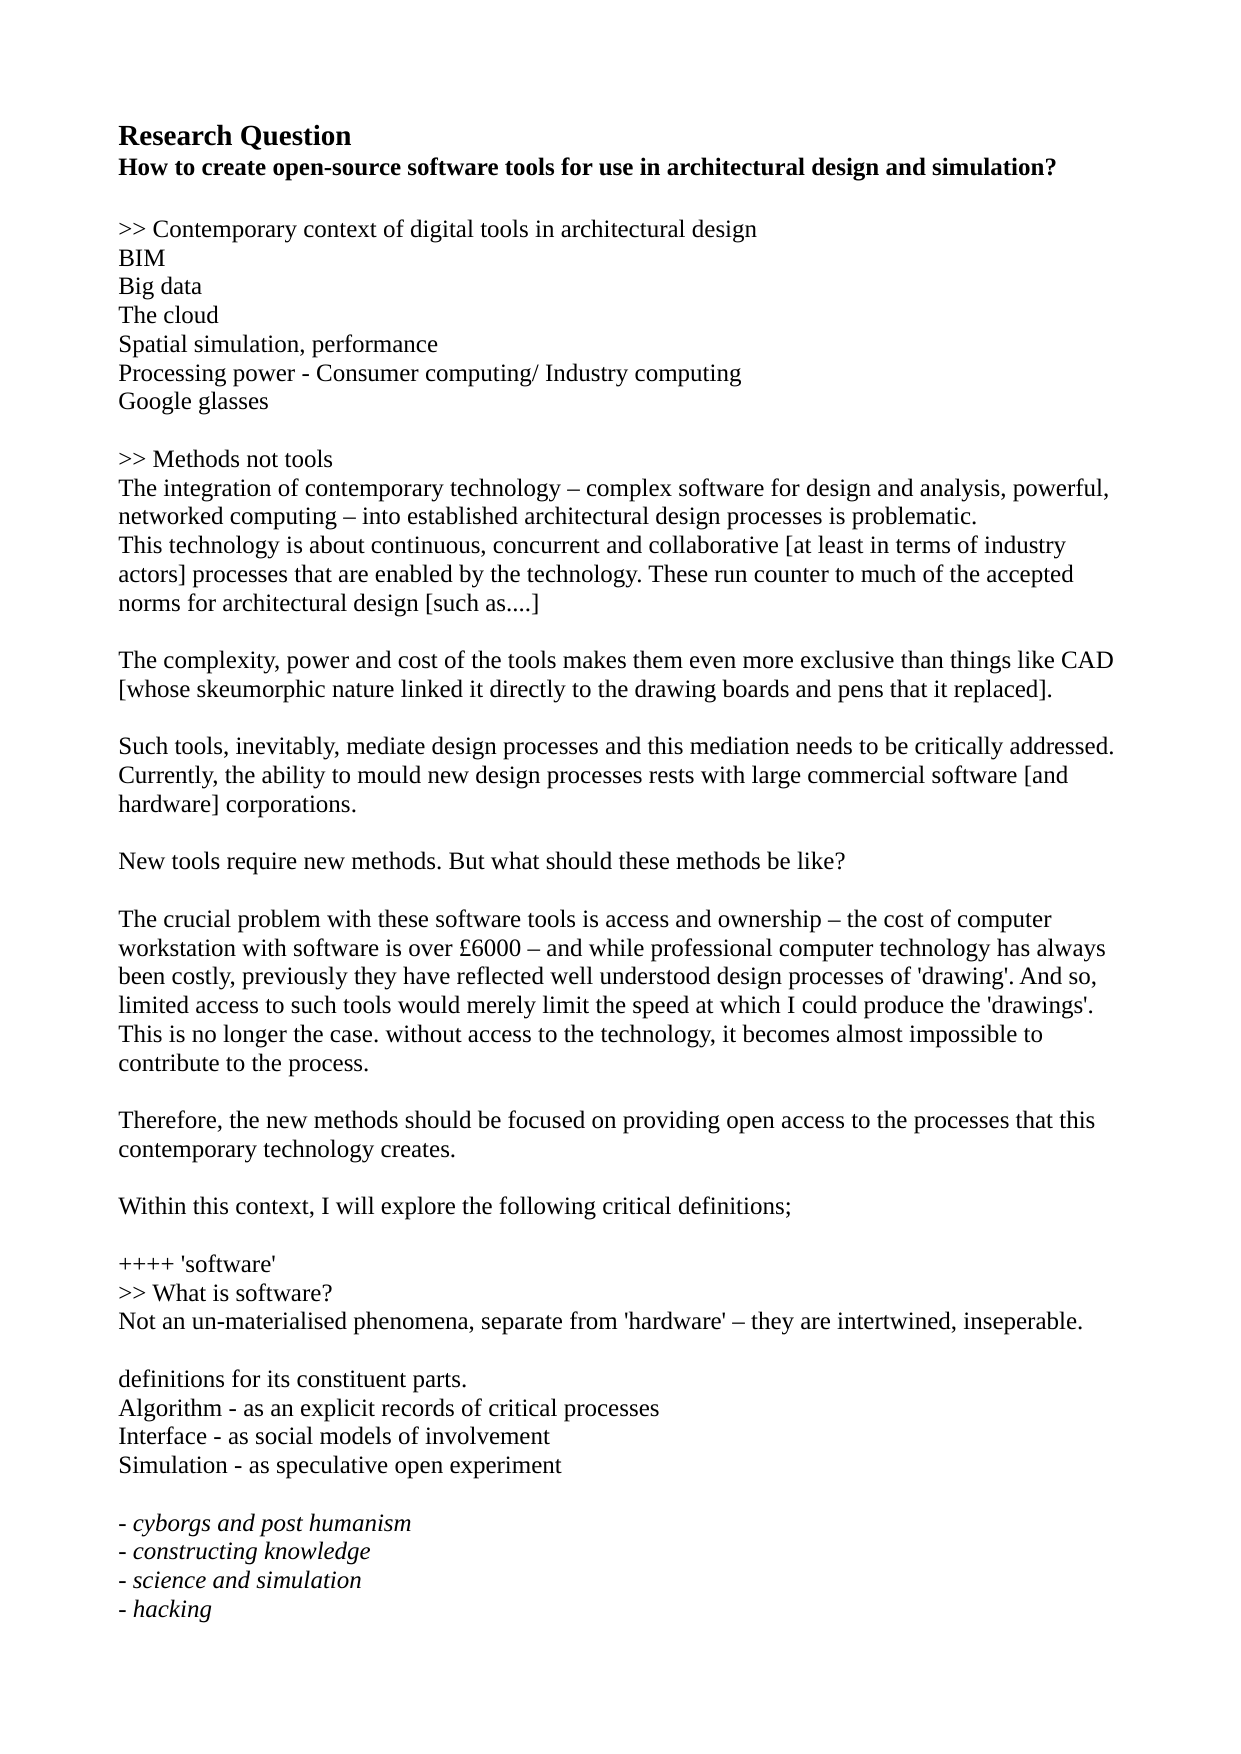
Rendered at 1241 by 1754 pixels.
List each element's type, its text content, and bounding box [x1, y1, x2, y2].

text Google glasses [118, 386, 1122, 415]
text Big data [118, 271, 1122, 300]
text - science and simulation [118, 1565, 1122, 1594]
text definitions for its constituent parts. [118, 1364, 1122, 1393]
text The cloud [118, 300, 1122, 329]
text The integration of contemporary technology – complex software for design and analysis, powerful, networked computing – into established architectural design processes is problematic. [118, 473, 1122, 530]
text Within this context, I will explore the following critical definitions; [118, 1191, 1122, 1220]
text - constructing knowledge [118, 1536, 1122, 1565]
text ++++ 'software' [118, 1249, 1122, 1278]
text >> Contemporary context of digital tools in architectural design [118, 214, 1122, 243]
text Simulation - as speculative open experiment [118, 1450, 1122, 1479]
text This technology is about continuous, concurrent and collaborative [at least in terms of industry actors] processes that are enabled by the technology. These run counter to much of the accepted norms for architectural design [such as....] [118, 530, 1122, 616]
text New tools require new methods. But what should these methods be like? [118, 846, 1122, 875]
text Therefore, the new methods should be focused on providing open access to the processes that this contemporary technology creates. [118, 1105, 1122, 1163]
text The complexity, power and cost of the tools makes them even more exclusive than things like CAD [whose skeumorphic nature linked it directly to the drawing boards and pens that it replaced]. [118, 645, 1122, 703]
text - hacking [118, 1594, 1122, 1623]
text Spatial simulation, performance [118, 329, 1122, 358]
text >> Methods not tools [118, 444, 1122, 473]
text Such tools, inevitably, mediate design processes and this mediation needs to be critically addressed. Currently, the ability to mould new design processes rests with large commercial software [and hardware] corporations. [118, 731, 1122, 818]
text >> What is software? [118, 1278, 1122, 1306]
text Not an un-materialised phenomena, separate from 'hardware' – they are intertwined, inseperable. [118, 1306, 1122, 1335]
text - cyborgs and post humanism [118, 1508, 1122, 1536]
text Research Question [118, 118, 1122, 152]
text How to create open-source software tools for use in architectural design and simulation? [118, 152, 1122, 180]
text Interface - as social models of involvement [118, 1421, 1122, 1450]
text BIM [118, 243, 1122, 271]
text Processing power - Consumer computing/ Industry computing [118, 358, 1122, 386]
text Algorithm - as an explicit records of critical processes [118, 1393, 1122, 1421]
text The crucial problem with these software tools is access and ownership – the cost of computer workstation with software is over £6000 – and while professional computer technology has always been costly, previously they have reflected well understood design processes of 'drawing'. And so, limited access to such tools would merely limit the speed at which I could produce the 'drawings'. This is no longer the case. without access to the technology, it becomes almost impossible to contribute to the process. [118, 904, 1122, 1076]
